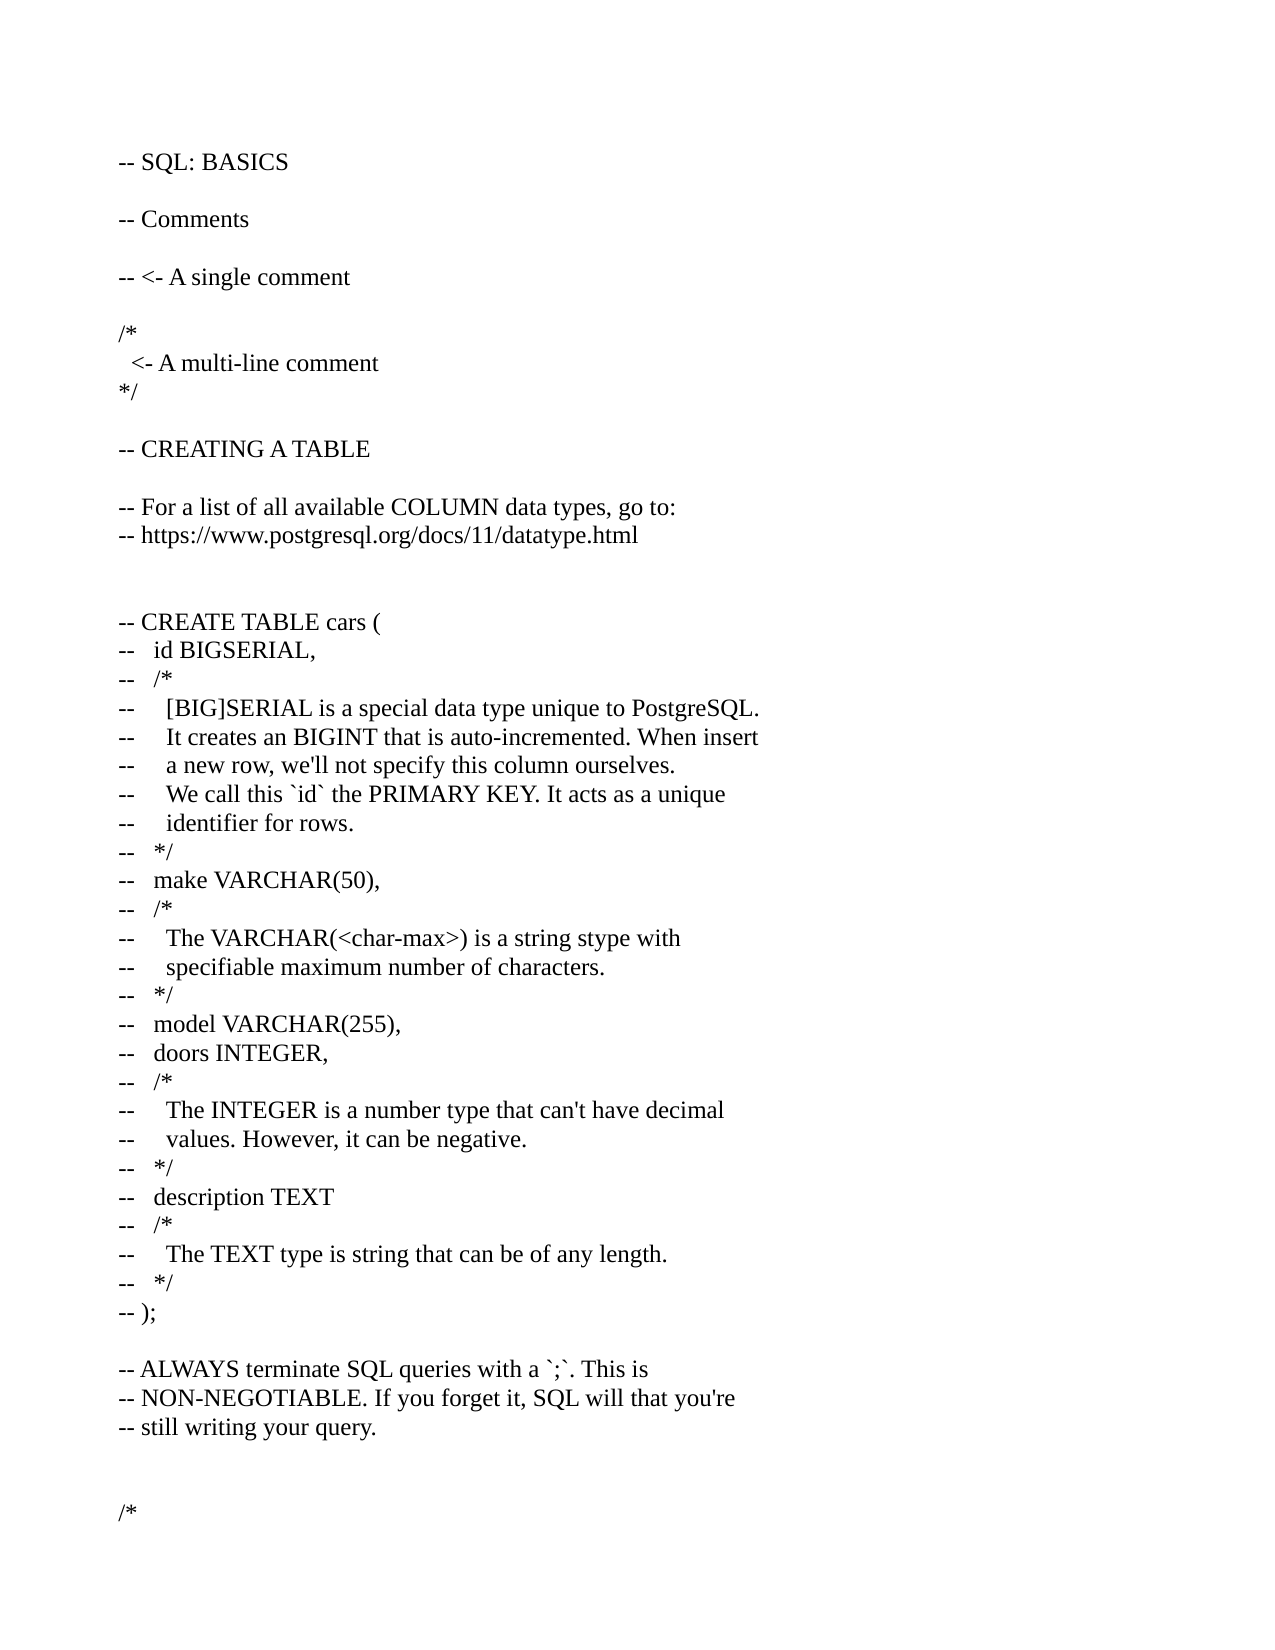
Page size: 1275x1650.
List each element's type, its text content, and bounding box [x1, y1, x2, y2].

text -- description TEXT [118, 1182, 1157, 1211]
text -- values. However, it can be negative. [118, 1124, 1157, 1153]
text /* [118, 319, 1157, 348]
text -- https://www.postgresql.org/docs/11/datatype.html [118, 521, 1157, 549]
text /* [118, 1498, 1157, 1527]
text -- ); [118, 1297, 1157, 1326]
text -- CREATE TABLE cars ( [118, 607, 1157, 636]
text -- model VARCHAR(255), [118, 1009, 1157, 1038]
text -- make VARCHAR(50), [118, 866, 1157, 894]
text -- SQL: BASICS [118, 147, 1157, 176]
text -- */ [118, 837, 1157, 866]
text -- specifiable maximum number of characters. [118, 952, 1157, 981]
text -- ALWAYS terminate SQL queries with a `;`. This is [118, 1354, 1157, 1383]
text -- /* [118, 1211, 1157, 1239]
text -- a new row, we'll not specify this column ourselves. [118, 751, 1157, 779]
text */ [118, 377, 1157, 406]
text -- For a list of all available COLUMN data types, go to: [118, 492, 1157, 521]
text -- doors INTEGER, [118, 1038, 1157, 1067]
text -- It creates an BIGINT that is auto-incremented. When insert [118, 722, 1157, 751]
text -- CREATING A TABLE [118, 434, 1157, 463]
text -- The INTEGER is a number type that can't have decimal [118, 1096, 1157, 1124]
text -- /* [118, 1067, 1157, 1096]
text -- Comments [118, 204, 1157, 233]
text -- */ [118, 1153, 1157, 1182]
text -- The VARCHAR(<char-max>) is a string stype with [118, 923, 1157, 952]
text -- /* [118, 894, 1157, 923]
text -- <- A single comment [118, 262, 1157, 291]
text -- We call this `id` the PRIMARY KEY. It acts as a unique [118, 779, 1157, 808]
text -- [BIG]SERIAL is a special data type unique to PostgreSQL. [118, 693, 1157, 722]
text -- still writing your query. [118, 1412, 1157, 1441]
text -- */ [118, 981, 1157, 1009]
text -- identifier for rows. [118, 808, 1157, 837]
text -- id BIGSERIAL, [118, 636, 1157, 664]
text -- The TEXT type is string that can be of any length. [118, 1239, 1157, 1268]
text -- NON-NEGOTIABLE. If you forget it, SQL will that you're [118, 1383, 1157, 1412]
text <- A multi-line comment [118, 348, 1157, 377]
text -- /* [118, 664, 1157, 693]
text -- */ [118, 1268, 1157, 1297]
